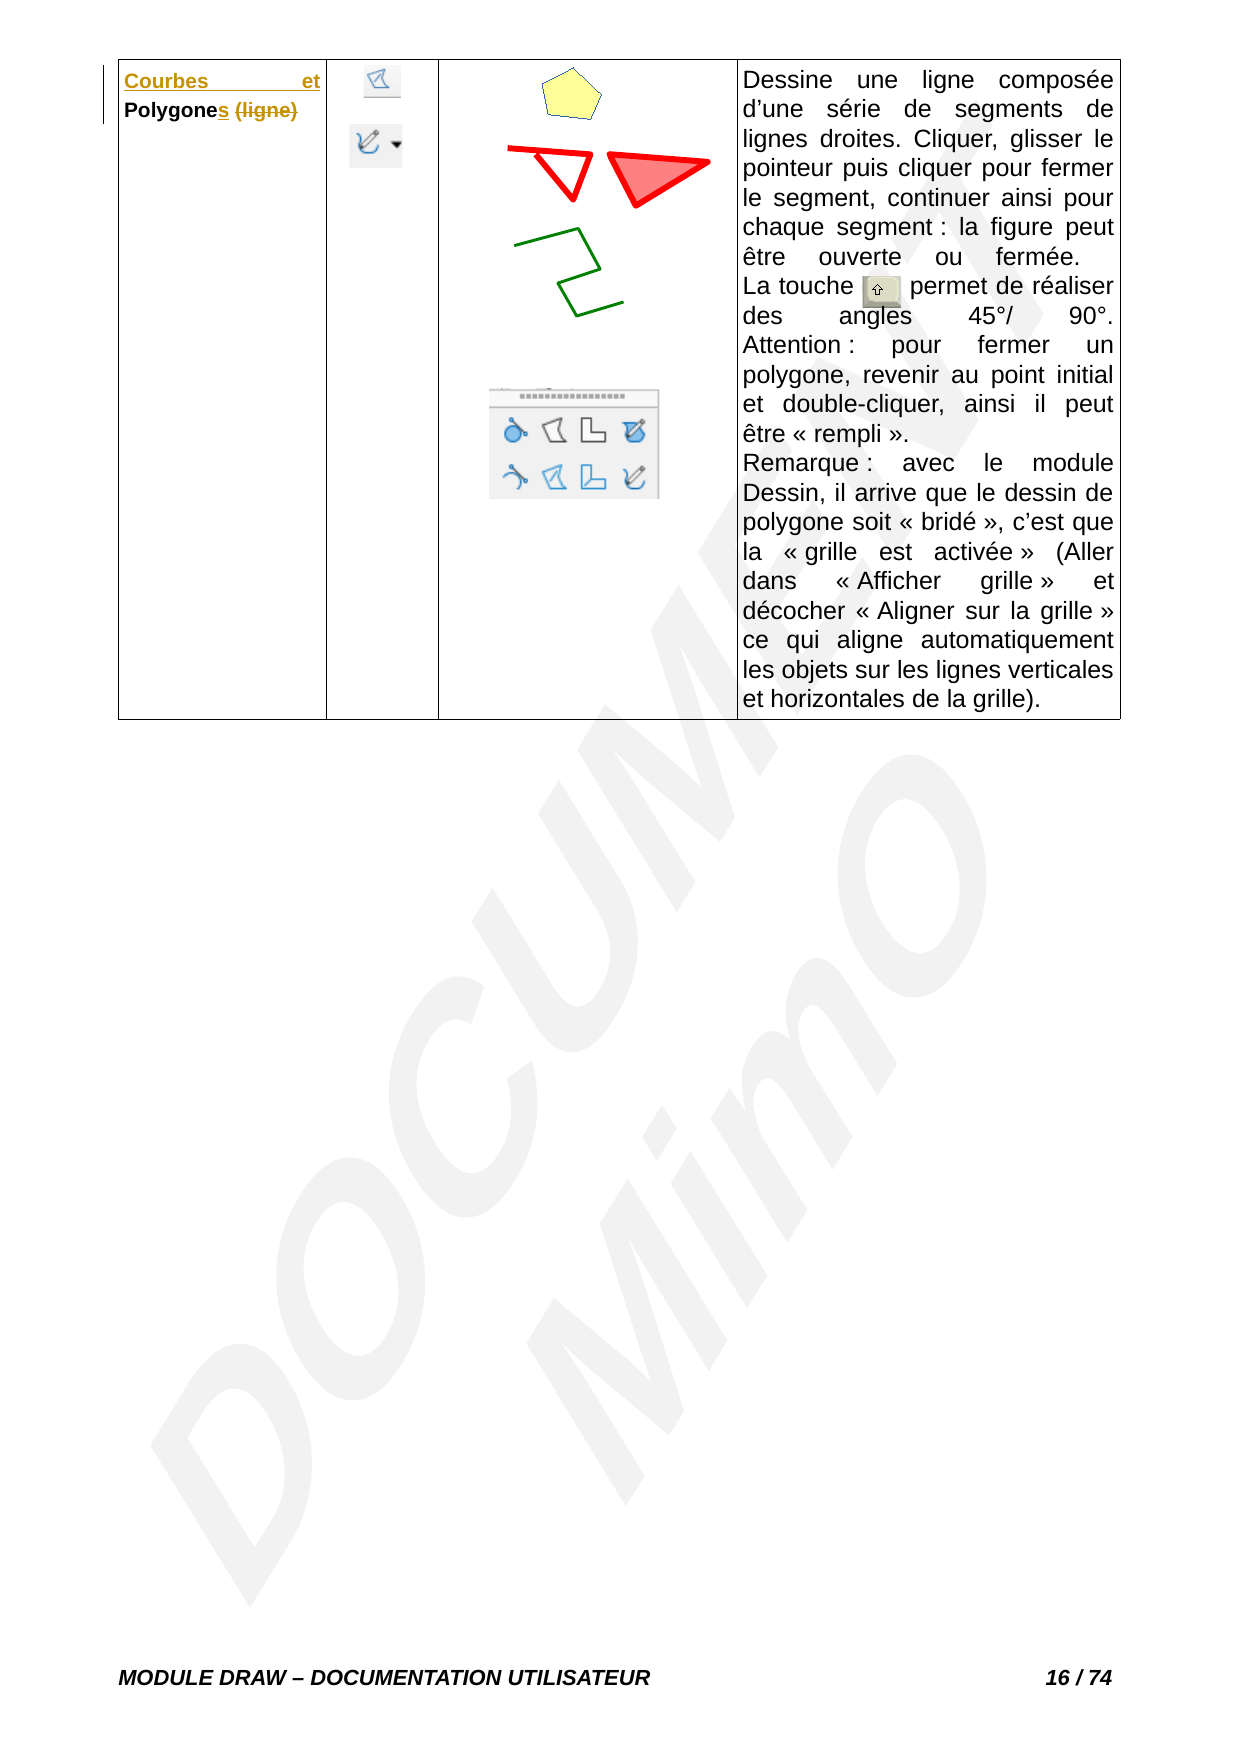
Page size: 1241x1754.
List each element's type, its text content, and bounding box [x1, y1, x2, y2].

picture [862, 276, 902, 308]
table_header [327, 60, 438, 719]
picture [349, 124, 403, 168]
table_header Courbes et Polygones [119, 60, 326, 719]
table_header Dessine une ligne composée d’une série de segments de lignes droites. Cliquer, glisser le pointeur puis cliquer pour fermer le segment, continuer ainsi pour chaque segment : la figure peut être ouverte ou fermée. La touche permet de réaliser des angles 45°/ 90°. Attention : pour fermer un polygone, revenir au point initial et double-cliquer, ainsi il peut être « rempli ». Remarque : avec le module Dessin, il arrive que le dessin de polygone soit « bridé », c’est que la « grille est activée » (Aller dans « Afficher grille » et décocher « Aligner sur la grille » ce qui aligne automatiquement les objets sur les lignes verticales et horizontales de la grille). [738, 60, 1120, 719]
table_header [439, 60, 737, 719]
picture [489, 388, 661, 499]
picture [363, 65, 401, 98]
